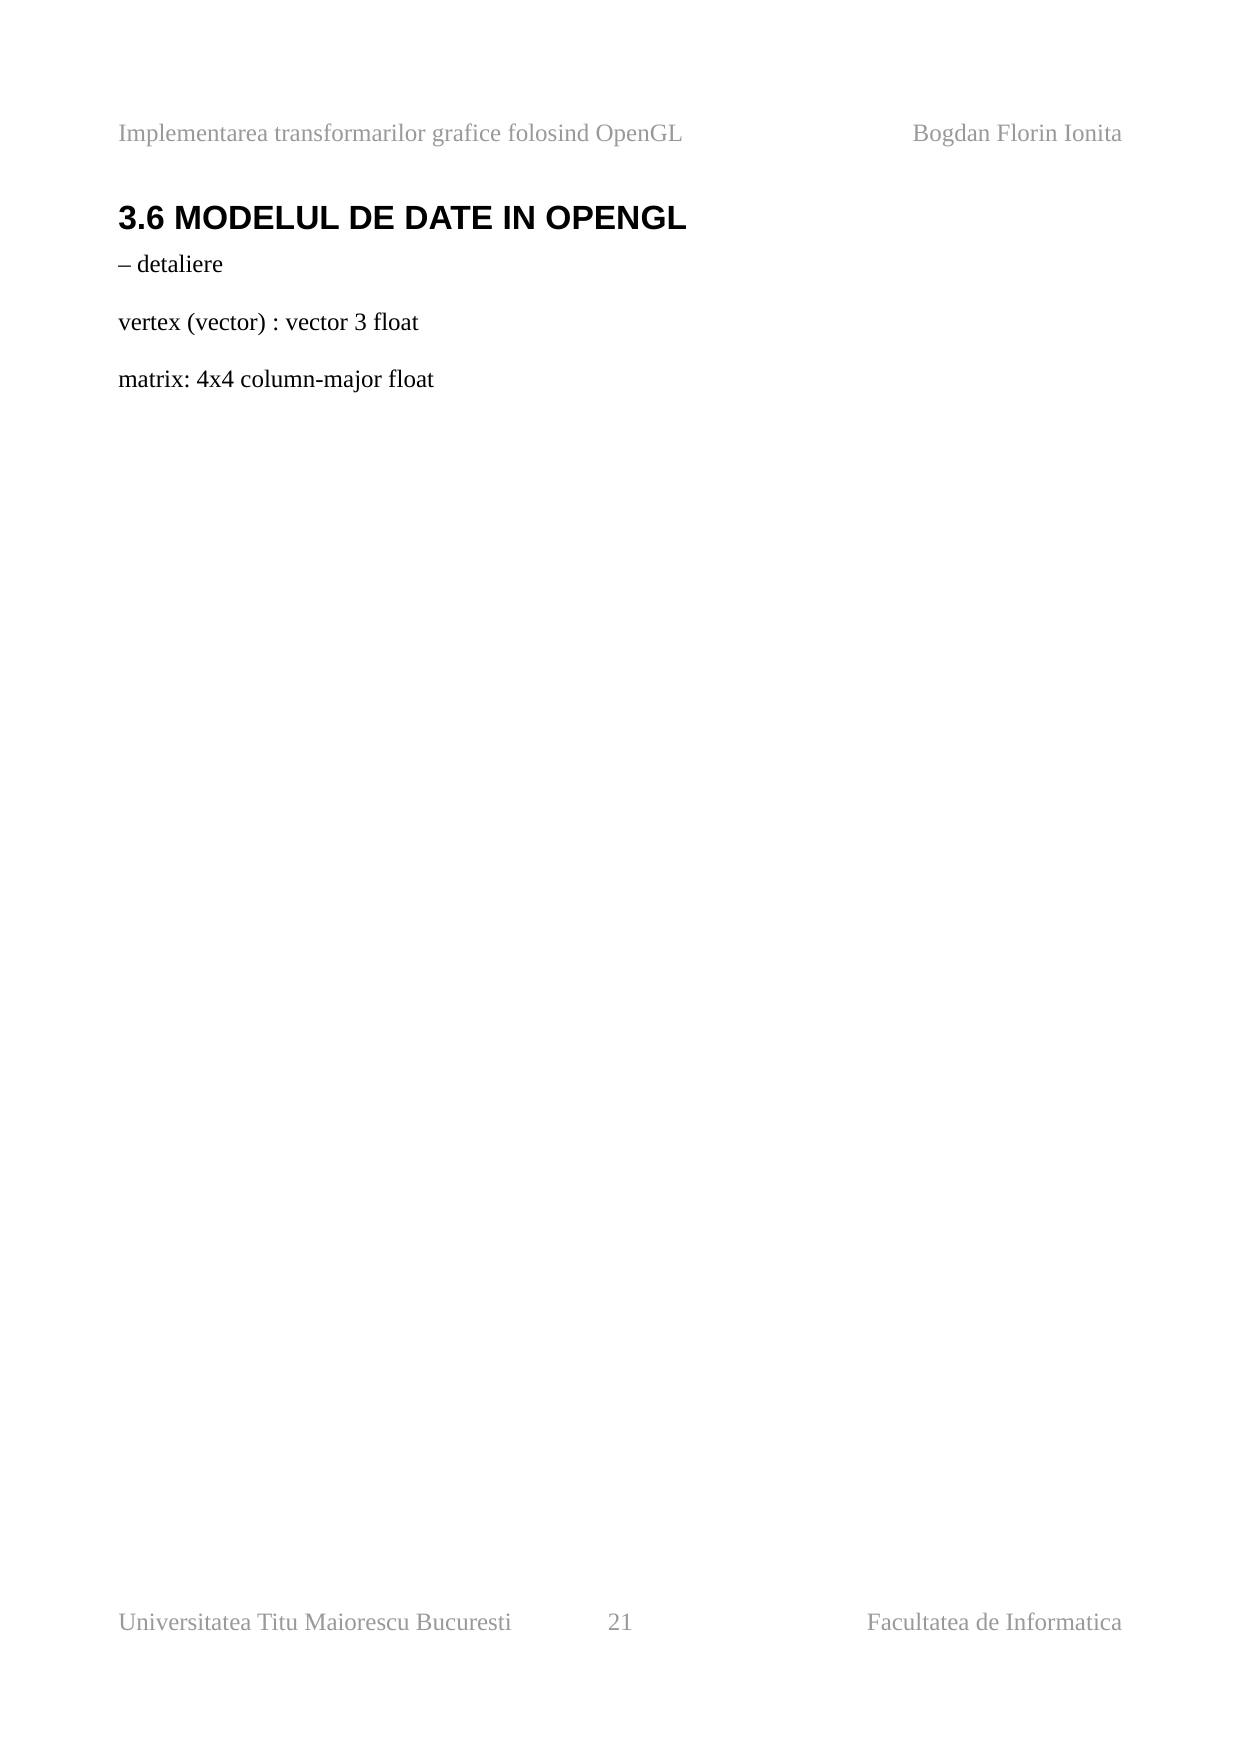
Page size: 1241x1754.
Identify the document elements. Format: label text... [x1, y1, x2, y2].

text – detaliere [118, 249, 1122, 278]
text matrix: 4x4 column-major float [118, 364, 1122, 393]
subtitle 3.6 MODELUL DE DATE IN OPENGL [118, 198, 1122, 236]
text vertex (vector) : vector 3 float [118, 307, 1122, 335]
